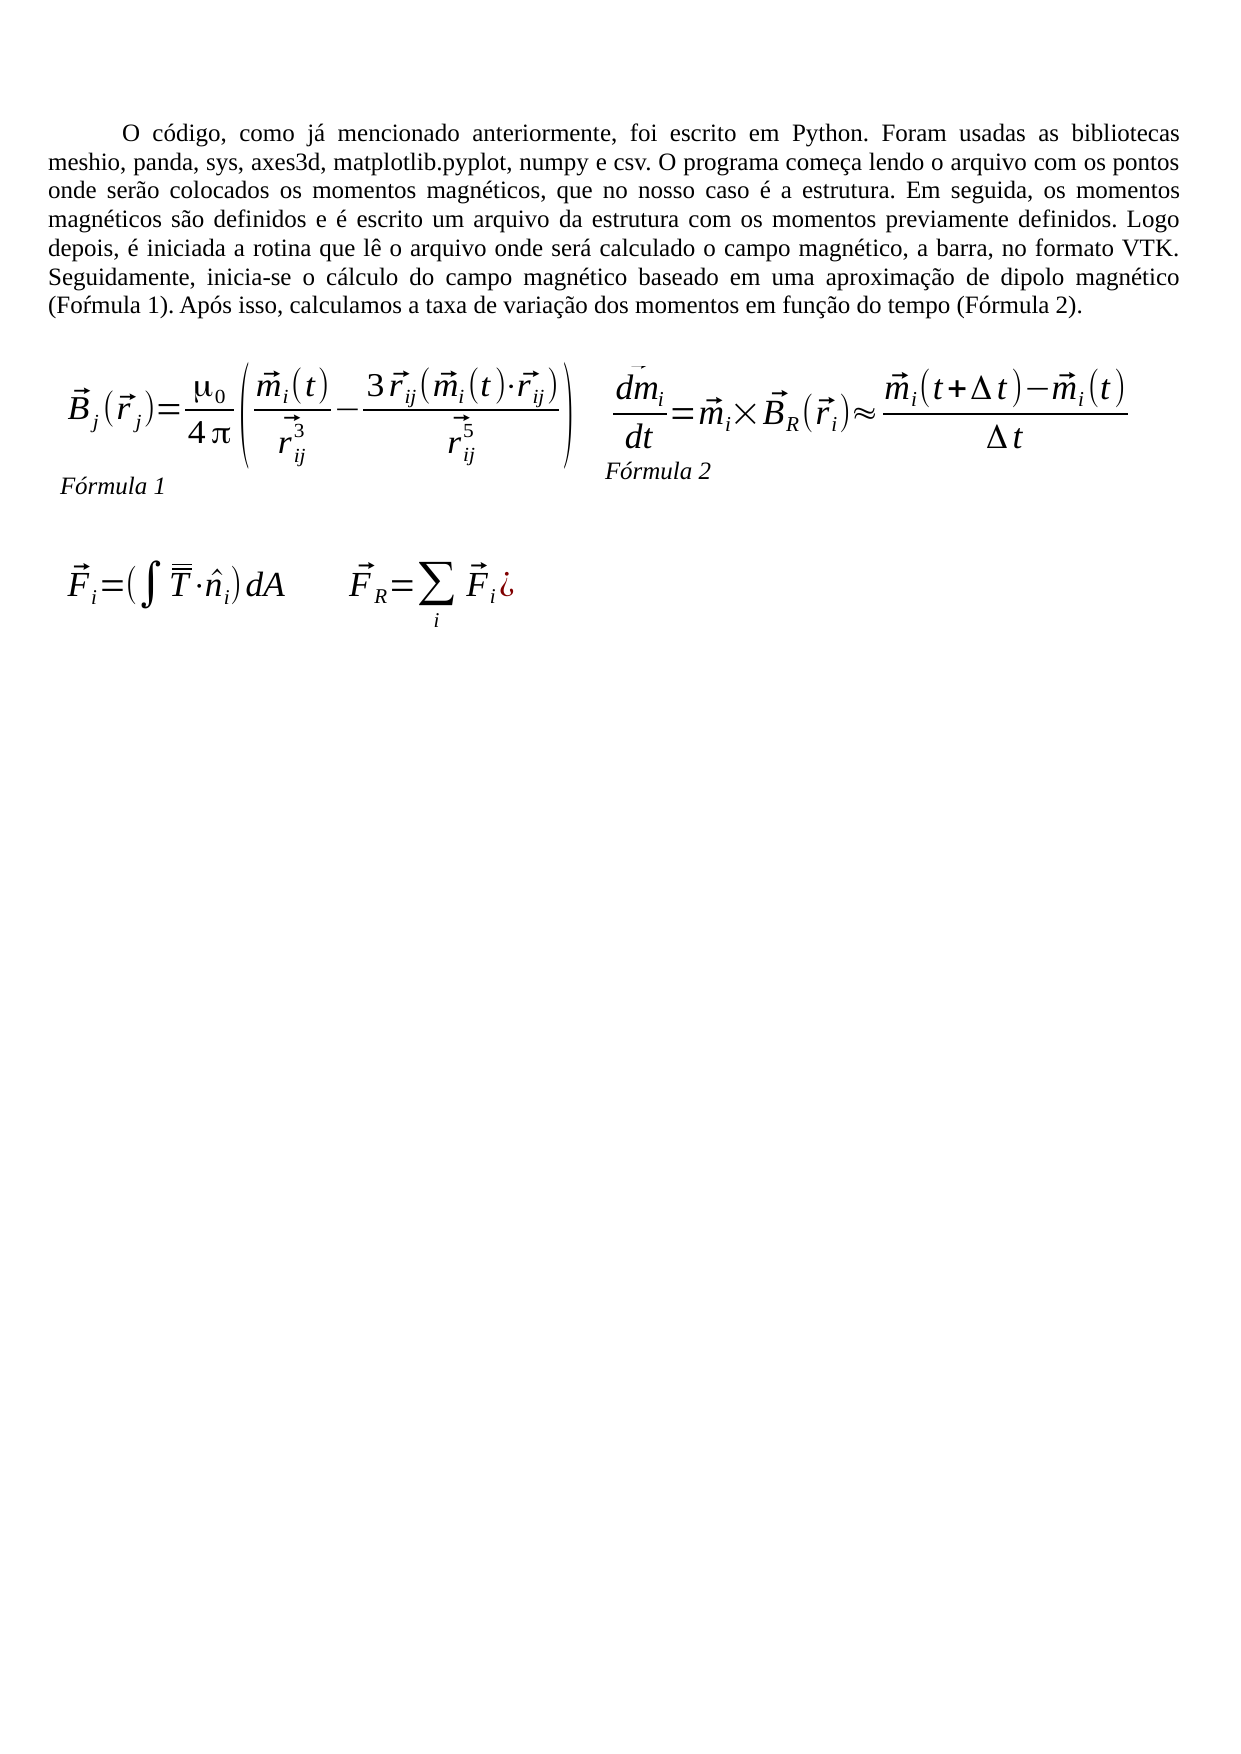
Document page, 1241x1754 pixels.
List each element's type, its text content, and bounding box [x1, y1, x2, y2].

text O código, como já mencionado anteriormente, foi escrito em Python. Foram usadas as bibliotecas meshio, panda, sys, axes3d, matplotlib.pyplot, numpy e csv. O programa começa lendo o arquivo com os pontos onde serão colocados os momentos magnéticos, que no nosso caso é a estrutura. Em seguida, os momentos magnéticos são definidos e é escrito um arquivo da estrutura com os momentos previamente definidos. Logo depois, é iniciada a rotina que lê o arquivo onde será calculado o campo magnético, a barra, no formato VTK. Seguidamente, inicia-se o cálculo do campo magnético baseado em uma aproximação de dipolo magnético (Foŕmula 1). Após isso, calculamos a taxa de variação dos momentos em função do tempo (Fórmula 2). [48, 118, 1181, 319]
text Fórmula 1 [60, 361, 581, 500]
text Fórmula 2 [605, 366, 1129, 485]
